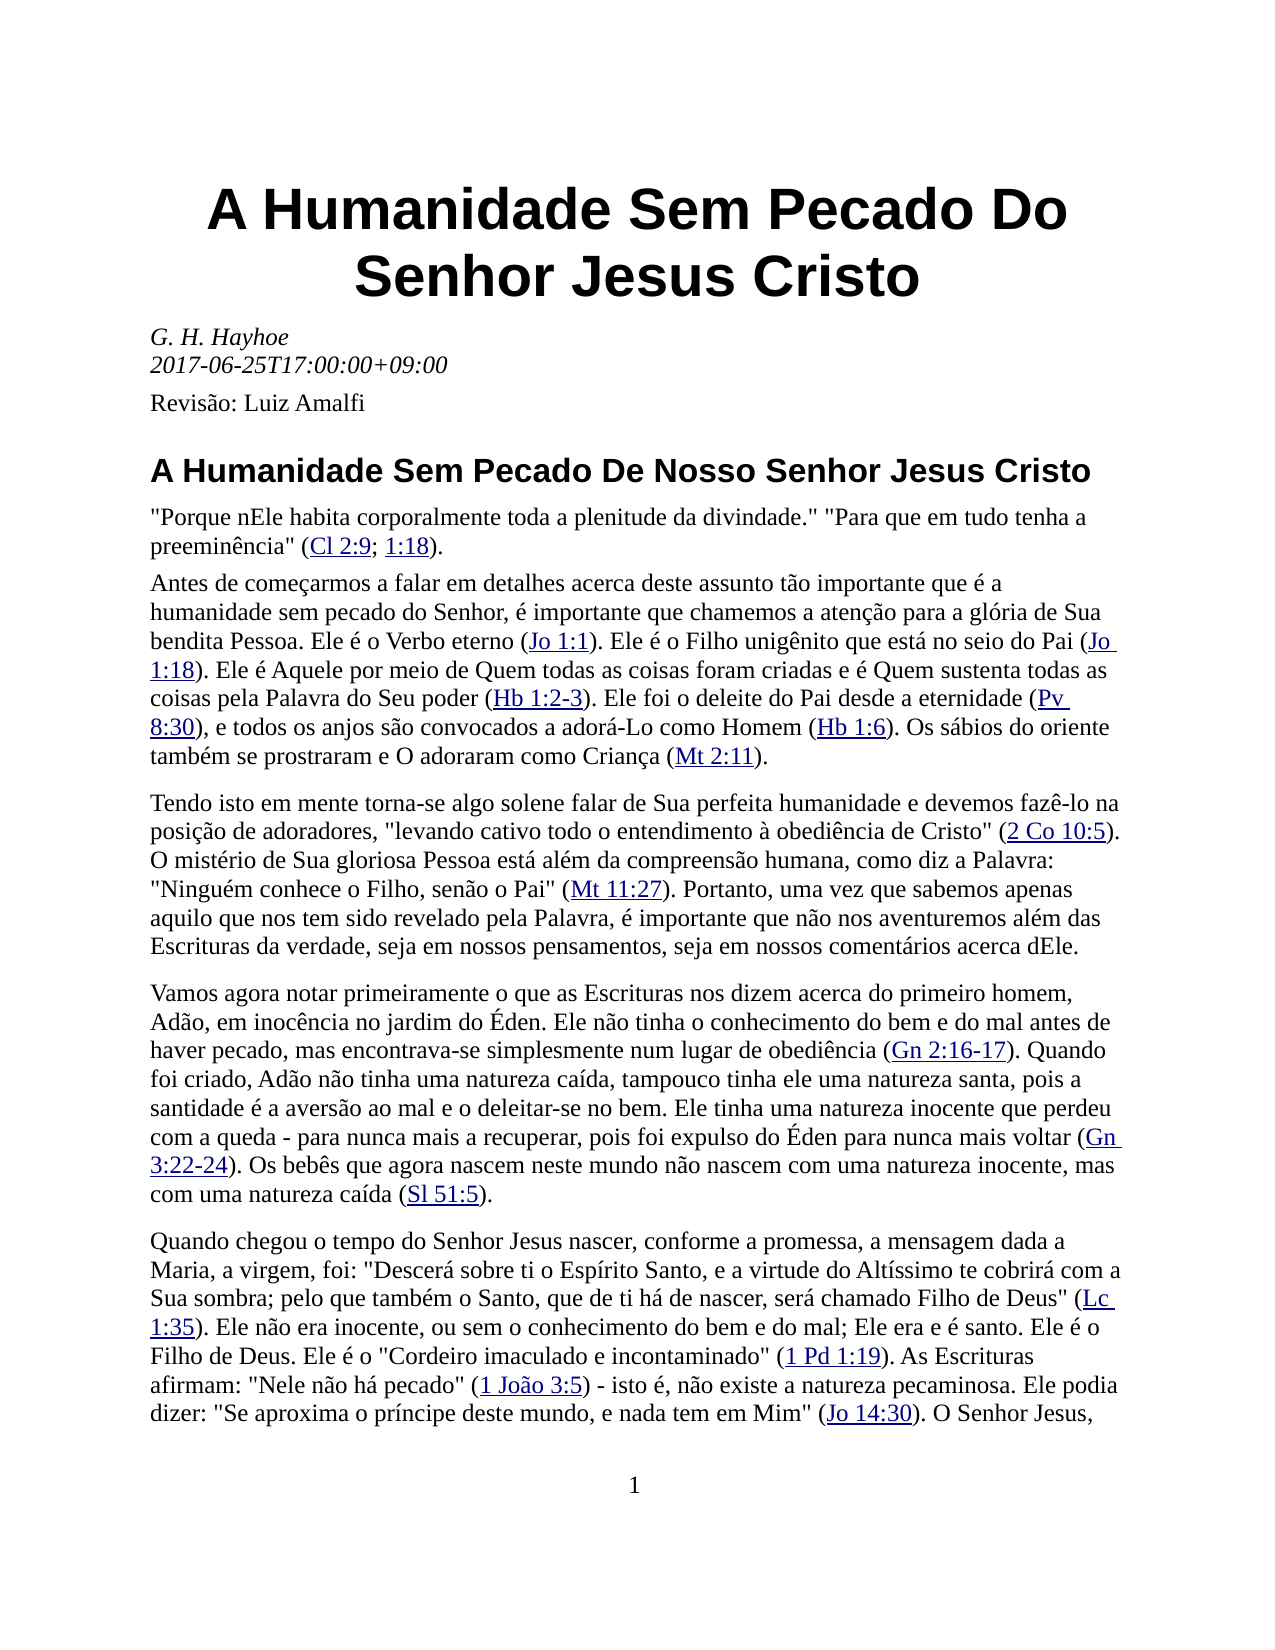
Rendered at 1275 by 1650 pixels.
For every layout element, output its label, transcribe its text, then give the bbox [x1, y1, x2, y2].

text Quando chegou o tempo do Senhor Jesus nascer, conforme a promessa, a mensagem dada a Maria, a virgem, foi: "Descerá sobre ti o Espírito Santo, e a virtude do Altíssimo te cobrirá com a Sua sombra; pelo que também o Santo, que de ti há de nascer, será chamado Filho de Deus" (Lc 1:35). Ele não era inocente, ou sem o conhecimento do bem e do mal; Ele era e é santo. Ele é o Filho de Deus. Ele é o "Cordeiro imaculado e incontaminado" (1 Pd 1:19). As Escrituras afirmam: "Nele não há pecado" (1 João 3:5) - isto é, não existe a natureza pecaminosa. Ele podia dizer: "Se aproxima o príncipe deste mundo, e nada tem em Mim" (Jo 14:30). O Senhor Jesus, [150, 1226, 1125, 1427]
text Tendo isto em mente torna-se algo solene falar de Sua perfeita humanidade e devemos fazê-lo na posição de adoradores, "levando cativo todo o entendimento à obediência de Cristo" (2 Co 10:5). O mistério de Sua gloriosa Pessoa está além da compreensão humana, como diz a Palavra: "Ninguém conhece o Filho, senão o Pai" (Mt 11:27). Portanto, uma vez que sabemos apenas aquilo que nos tem sido revelado pela Palavra, é importante que não nos aventuremos além das Escrituras da verdade, seja em nossos pensamentos, seja em nossos comentários acerca dEle. [150, 788, 1125, 960]
title A Humanidade Sem Pecado Do Senhor Jesus Cristo [150, 175, 1125, 309]
text Revisão: Luiz Amalfi [150, 388, 1125, 417]
text Vamos agora notar primeiramente o que as Escrituras nos dizem acerca do primeiro homem, Adão, em inocência no jardim do Éden. Ele não tinha o conhecimento do bem e do mal antes de haver pecado, mas encontrava-se simplesmente num lugar de obediência (Gn 2:16-17). Quando foi criado, Adão não tinha uma natureza caída, tampouco tinha ele uma natureza santa, pois a santidade é a aversão ao mal e o deleitar-se no bem. Ele tinha uma natureza inocente que perdeu com a queda - para nunca mais a recuperar, pois foi expulso do Éden para nunca mais voltar (Gn 3:22-24). Os bebês que agora nascem neste mundo não nascem com uma natureza inocente, mas com uma natureza caída (Sl 51:5). [150, 978, 1125, 1208]
subtitle A Humanidade Sem Pecado De Nosso Senhor Jesus Cristo [150, 451, 1125, 489]
text Antes de começarmos a falar em detalhes acerca deste assunto tão importante que é a humanidade sem pecado do Senhor, é importante que chamemos a atenção para a glória de Sua bendita Pessoa. Ele é o Verbo eterno (Jo 1:1). Ele é o Filho unigênito que está no seio do Pai (Jo 1:18). Ele é Aquele por meio de Quem todas as coisas foram criadas e é Quem sustenta todas as coisas pela Palavra do Seu poder (Hb 1:2-3). Ele foi o deleite do Pai desde a eternidade (Pv 8:30), e todos os anjos são convocados a adorá-Lo como Homem (Hb 1:6). Os sábios do oriente também se prostraram e O adoraram como Criança (Mt 2:11). [150, 568, 1125, 770]
text G. H. Hayhoe [150, 322, 1125, 350]
text 2017-06-25T17:00:00+09:00 [150, 350, 1125, 379]
text "Porque nEle habita corporalmente toda a plenitude da divindade." "Para que em tudo tenha a preeminência" (Cl 2:9; 1:18). [150, 502, 1125, 559]
